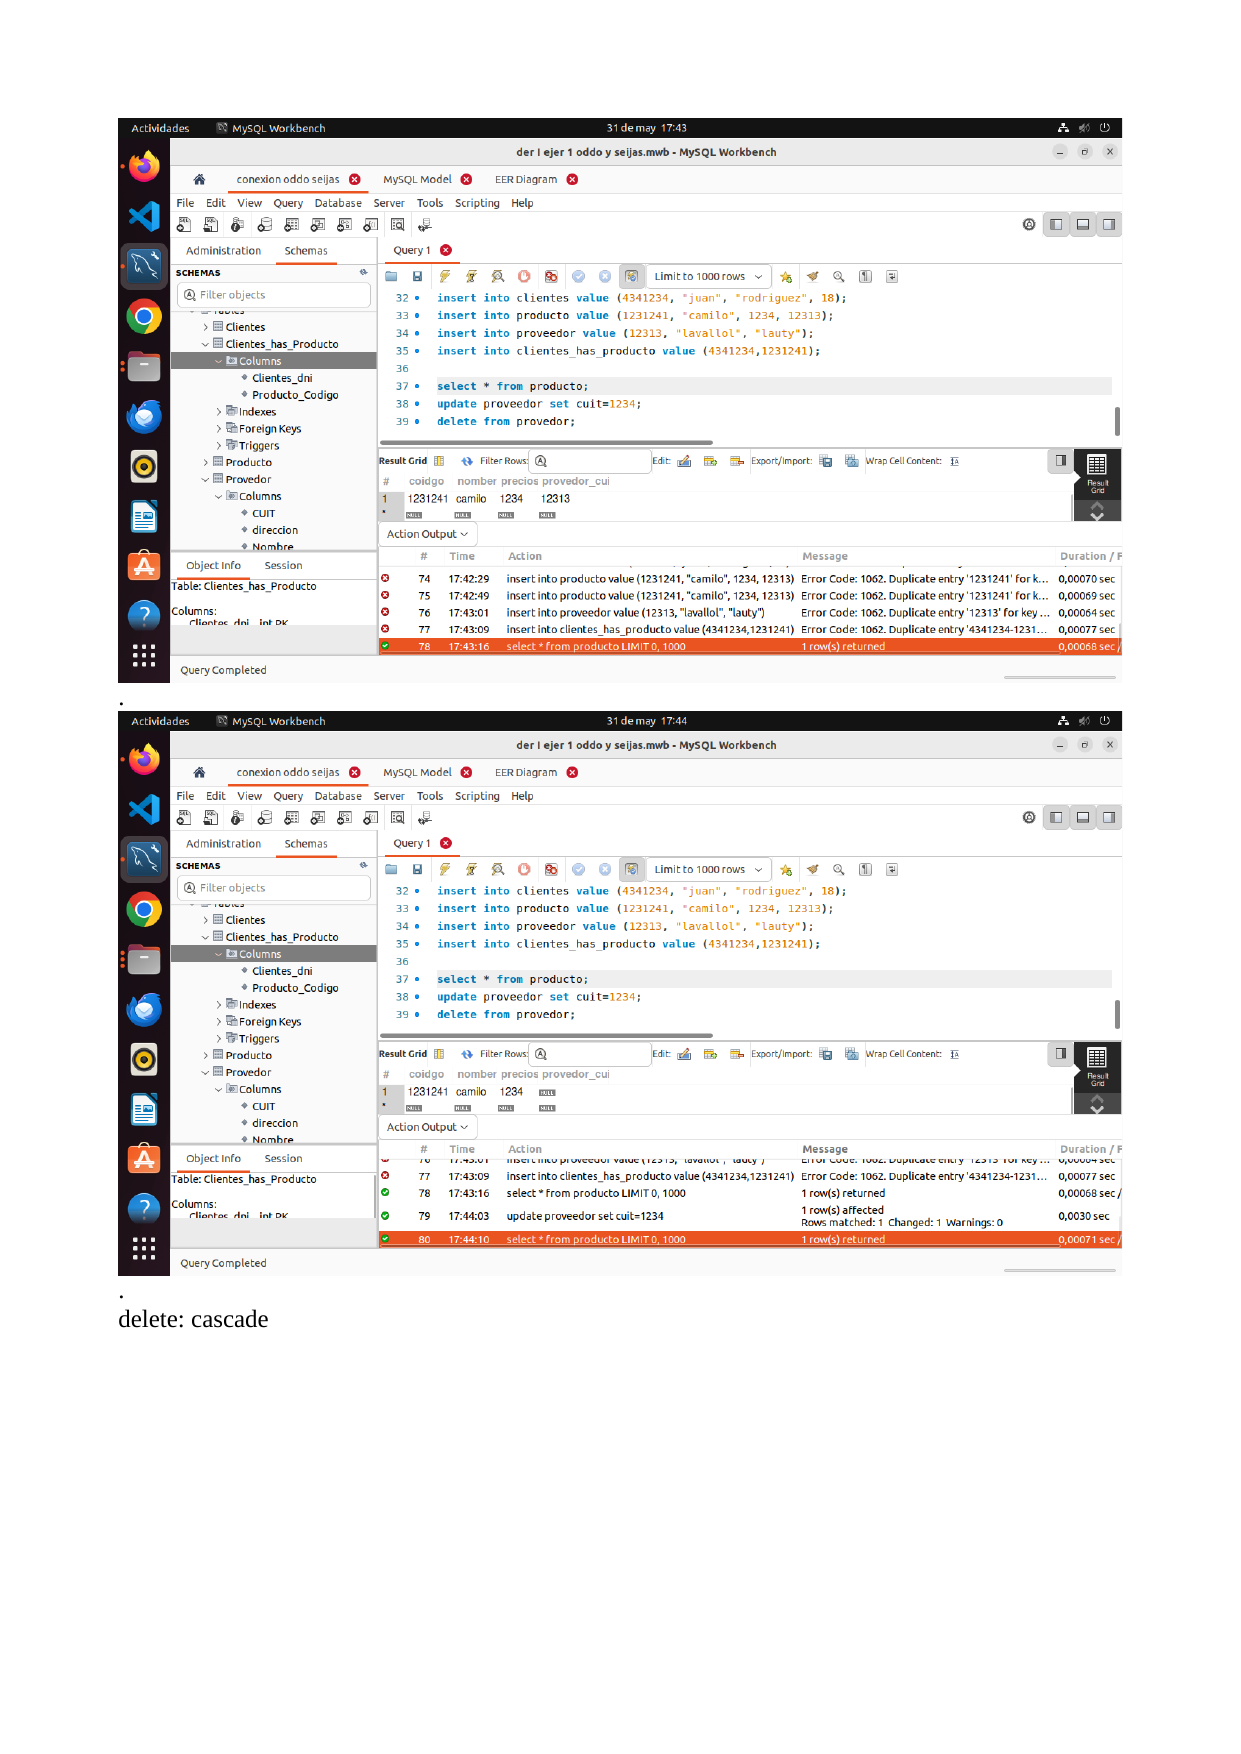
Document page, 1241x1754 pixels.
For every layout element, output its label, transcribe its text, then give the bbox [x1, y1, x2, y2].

text delete: cascade [118, 1304, 1122, 1333]
picture [118, 118, 1123, 683]
text . [118, 683, 1122, 711]
picture [118, 711, 1123, 1276]
text . [118, 1276, 1122, 1304]
